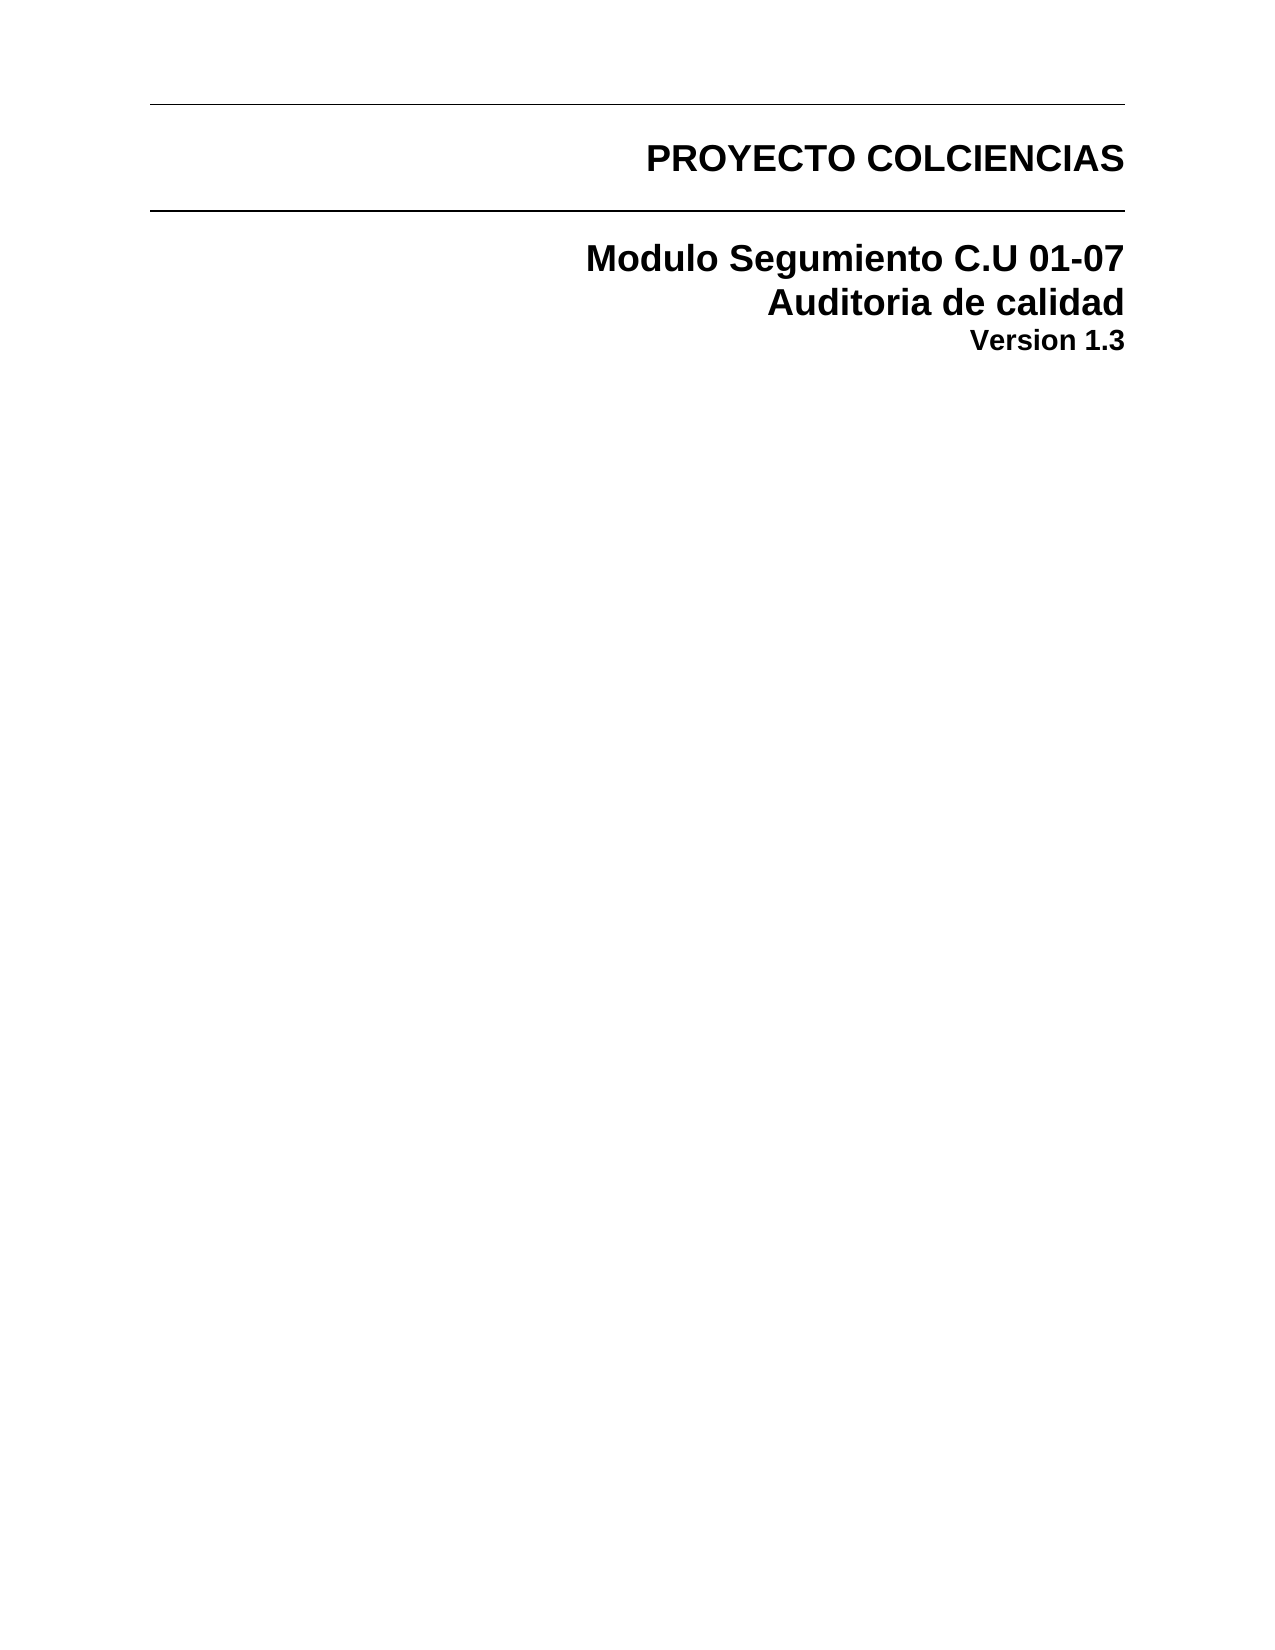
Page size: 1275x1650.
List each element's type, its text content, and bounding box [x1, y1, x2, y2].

subtitle Auditoria de calidad [150, 280, 1125, 323]
subtitle Modulo Segumiento C.U 01-07 [150, 237, 1125, 280]
subtitle Version 1.3 [150, 323, 1125, 356]
